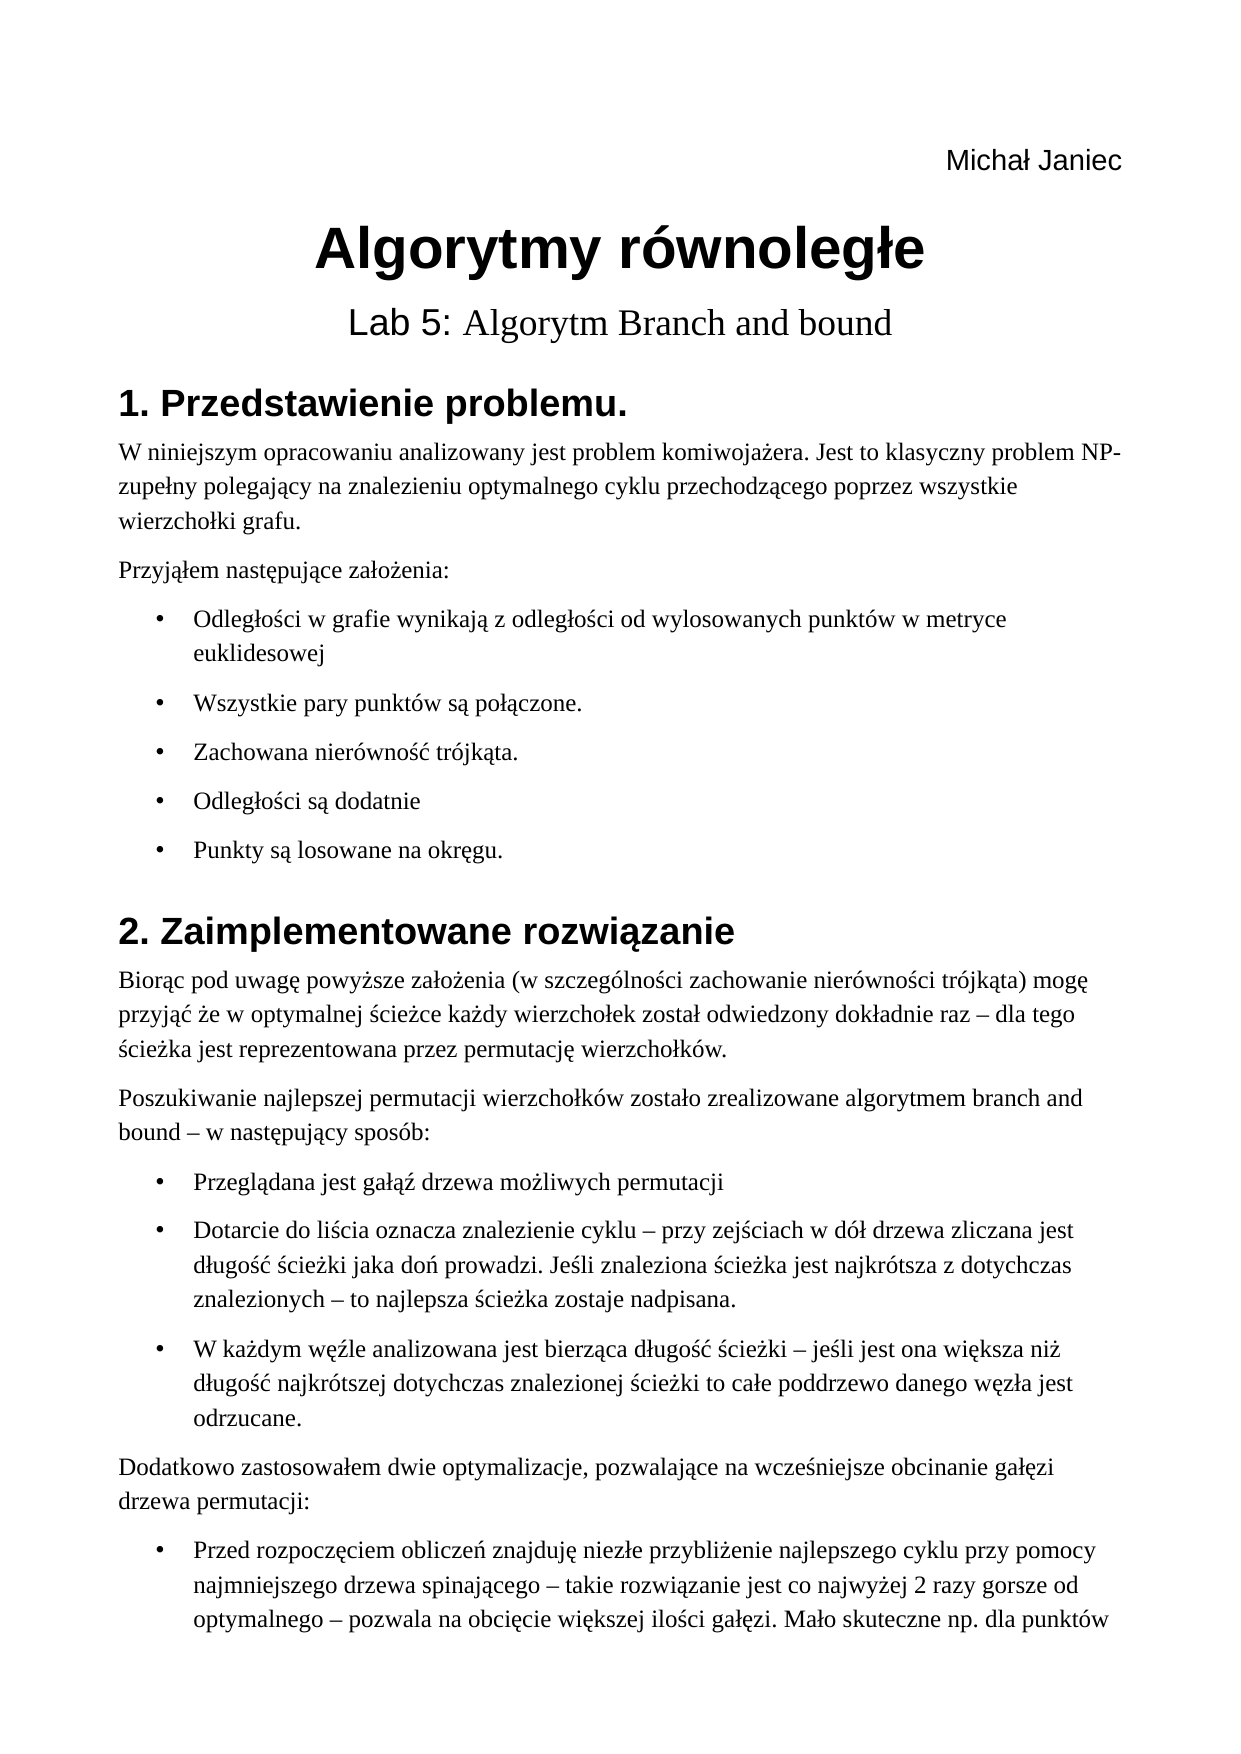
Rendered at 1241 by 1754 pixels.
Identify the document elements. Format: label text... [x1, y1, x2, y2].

text Poszukiwanie najlepszej permutacji wierzchołków zostało zrealizowane algorytmem branch and bound – w następujący sposób: [118, 1083, 1122, 1146]
list Przed rozpoczęciem obliczeń znajduję niezłe przybliżenie najlepszego cyklu przy pomocy najmniejszego drzewa spinającego – takie rozwiązanie jest co najwyżej 2 razy gorsze od optymalnego – pozwala na obcięcie większej ilości gałęzi. Mało skuteczne np. dla punktów [156, 1535, 1122, 1633]
subtitle Lab 5: Algorytm Branch and bound [118, 300, 1122, 343]
list Odległości są dodatnie [156, 786, 1122, 814]
subtitle 1. Przedstawienie problemu. [118, 381, 1122, 424]
list Odległości w grafie wynikają z odległości od wylosowanych punktów w metryce euklidesowej [156, 604, 1122, 667]
subtitle 2. Zaimplementowane rozwiązanie [118, 909, 1122, 952]
list Wszystkie pary punktów są połączone. [156, 688, 1122, 716]
subtitle Michał Janiec [118, 143, 1122, 177]
list Punkty są losowane na okręgu. [156, 835, 1122, 863]
text Dodatkowo zastosowałem dwie optymalizacje, pozwalające na wcześniejsze obcinanie gałęzi drzewa permutacji: [118, 1452, 1122, 1515]
list Zachowana nierówność trójkąta. [156, 737, 1122, 765]
list W każdym węźle analizowana jest bierząca długość ścieżki – jeśli jest ona większa niż długość najkrótszej dotychczas znalezionej ścieżki to całe poddrzewo danego węzła jest odrzucane. [156, 1334, 1122, 1431]
list Dotarcie do liścia oznacza znalezienie cyklu – przy zejściach w dół drzewa zliczana jest długość ścieżki jaka doń prowadzi. Jeśli znaleziona ścieżka jest najkrótsza z dotychczas znalezionych – to najlepsza ścieżka zostaje nadpisana. [156, 1216, 1122, 1313]
list Przeglądana jest gałąź drzewa możliwych permutacji [156, 1167, 1122, 1195]
text Przyjąłem następujące założenia: [118, 555, 1122, 584]
title Algorytmy równoległe [118, 214, 1122, 281]
text Biorąc pod uwagę powyższe założenia (w szczególności zachowanie nierówności trójkąta) mogę przyjąć że w optymalnej ścieżce każdy wierzchołek został odwiedzony dokładnie raz – dla tego ścieżka jest reprezentowana przez permutację wierzchołków. [118, 965, 1122, 1063]
text W niniejszym opracowaniu analizowany jest problem komiwojażera. Jest to klasyczny problem NP-zupełny polegający na znalezieniu optymalnego cyklu przechodzącego poprzez wszystkie wierzchołki grafu. [118, 437, 1122, 535]
